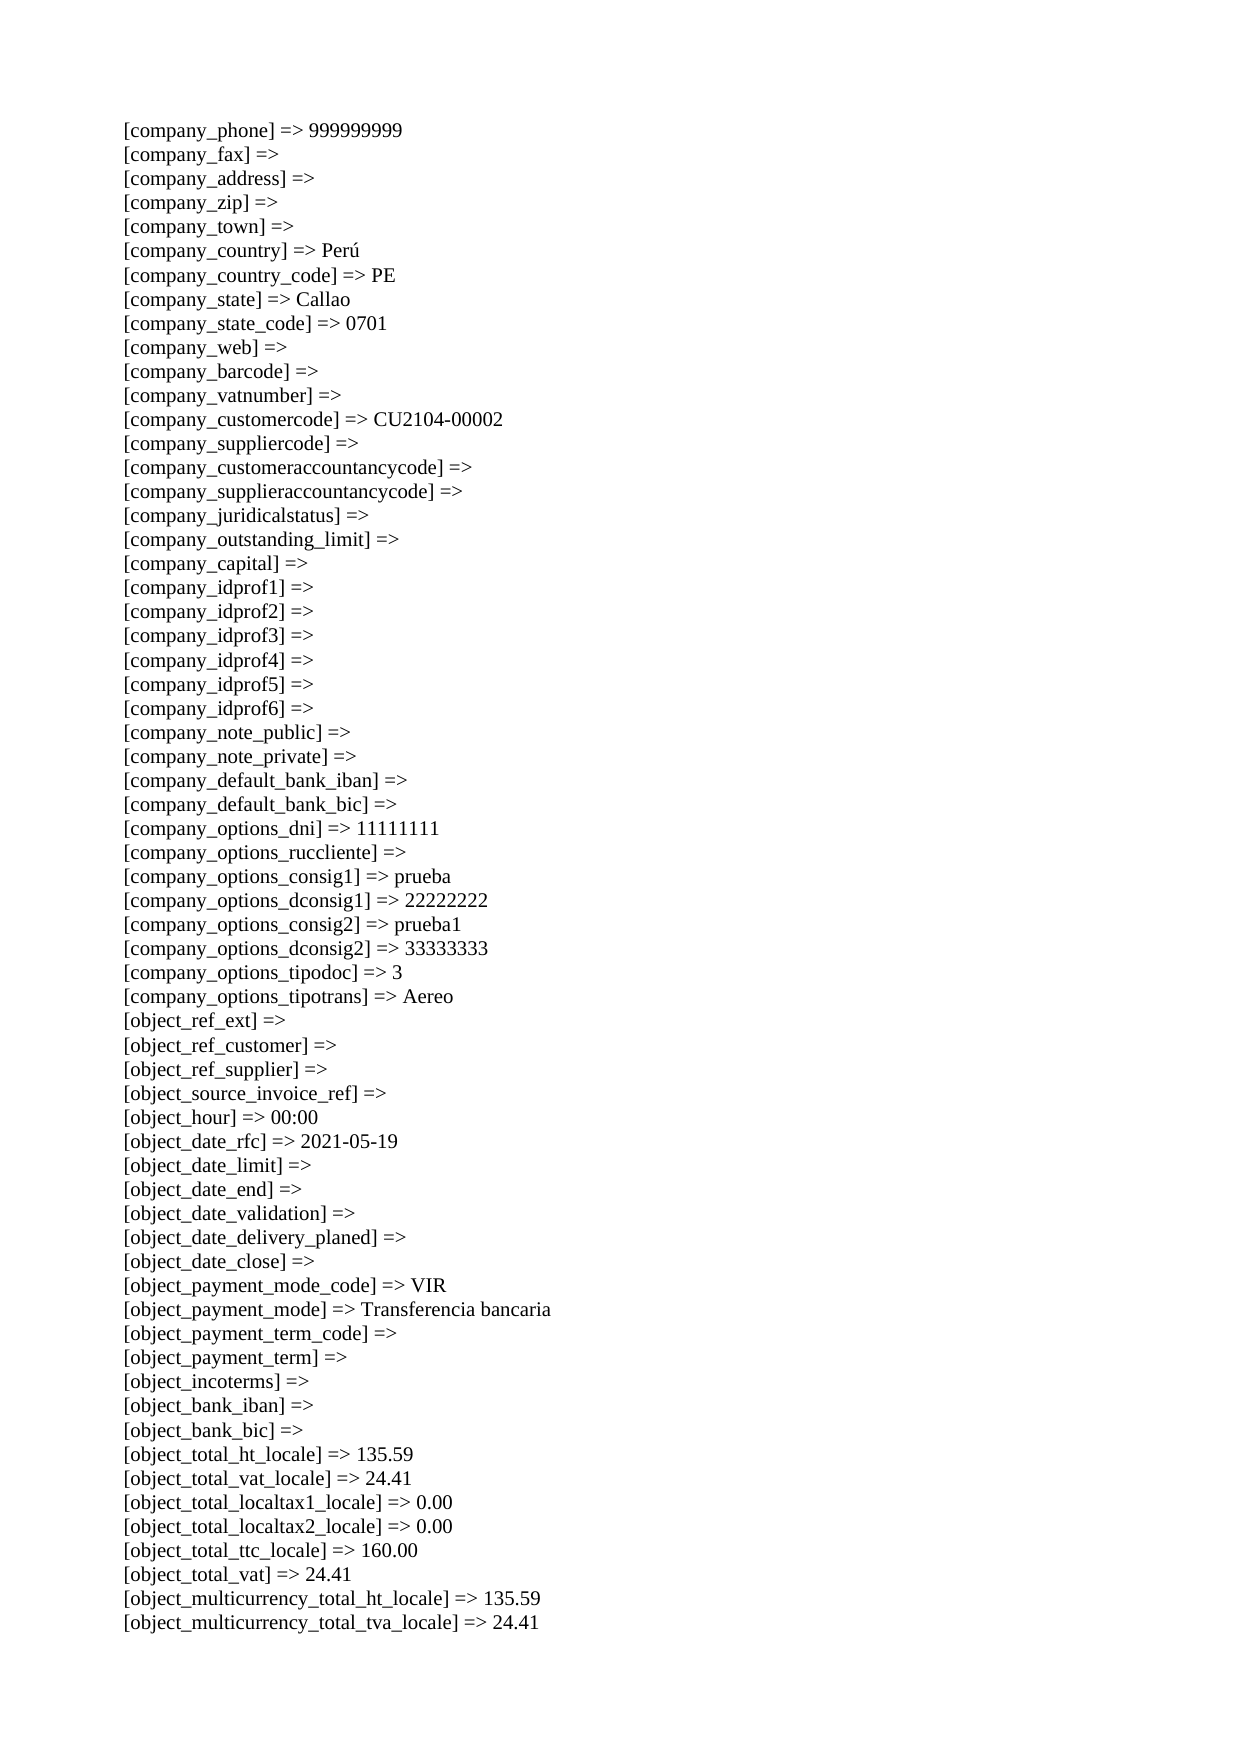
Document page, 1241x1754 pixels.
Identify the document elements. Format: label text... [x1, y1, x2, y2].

text [company_phone] => 999999999 [company_fax] => [company_address] => [company_zip] => [company_town] => [company_country] => Perú [company_country_code] => PE [company_state] => Callao [company_state_code] => 0701 [company_web] => [company_barcode] => [company_vatnumber] => [company_customercode] => CU2104-00002 [company_suppliercode] => [company_customeraccountancycode] => [company_supplieraccountancycode] => [company_juridicalstatus] => [company_outstanding_limit] => [company_capital] => [company_idprof1] => [company_idprof2] => [company_idprof3] => [company_idprof4] => [company_idprof5] => [company_idprof6] => [company_note_public] => [company_note_private] => [company_default_bank_iban] => [company_default_bank_bic] => [company_options_dni] => 11111111 [company_options_ruccliente] => [company_options_consig1] => prueba [company_options_dconsig1] => 22222222 [company_options_consig2] => prueba1 [company_options_dconsig2] => 33333333 [company_options_tipodoc] => 3 [company_options_tipotrans] => Aereo [object_ref_ext] => [object_ref_customer] => [object_ref_supplier] => [object_source_invoice_ref] => [object_hour] => 00:00 [object_date_rfc] => 2021-05-19 [object_date_limit] => [object_date_end] => [object_date_validation] => [object_date_delivery_planed] => [object_date_close] => [object_payment_mode_code] => VIR [object_payment_mode] => Transferencia bancaria [object_payment_term_code] => [object_payment_term] => [object_incoterms] => [object_bank_iban] => [object_bank_bic] => [object_total_ht_locale] => 135.59 [object_total_vat_locale] => 24.41 [object_total_localtax1_locale] => 0.00 [object_total_localtax2_locale] => 0.00 [object_total_ttc_locale] => 160.00 [object_total_vat] => 24.41 [object_multicurrency_total_ht_locale] => 135.59 [object_multicurrency_total_tva_locale] => 24.41 [118, 118, 1122, 1634]
